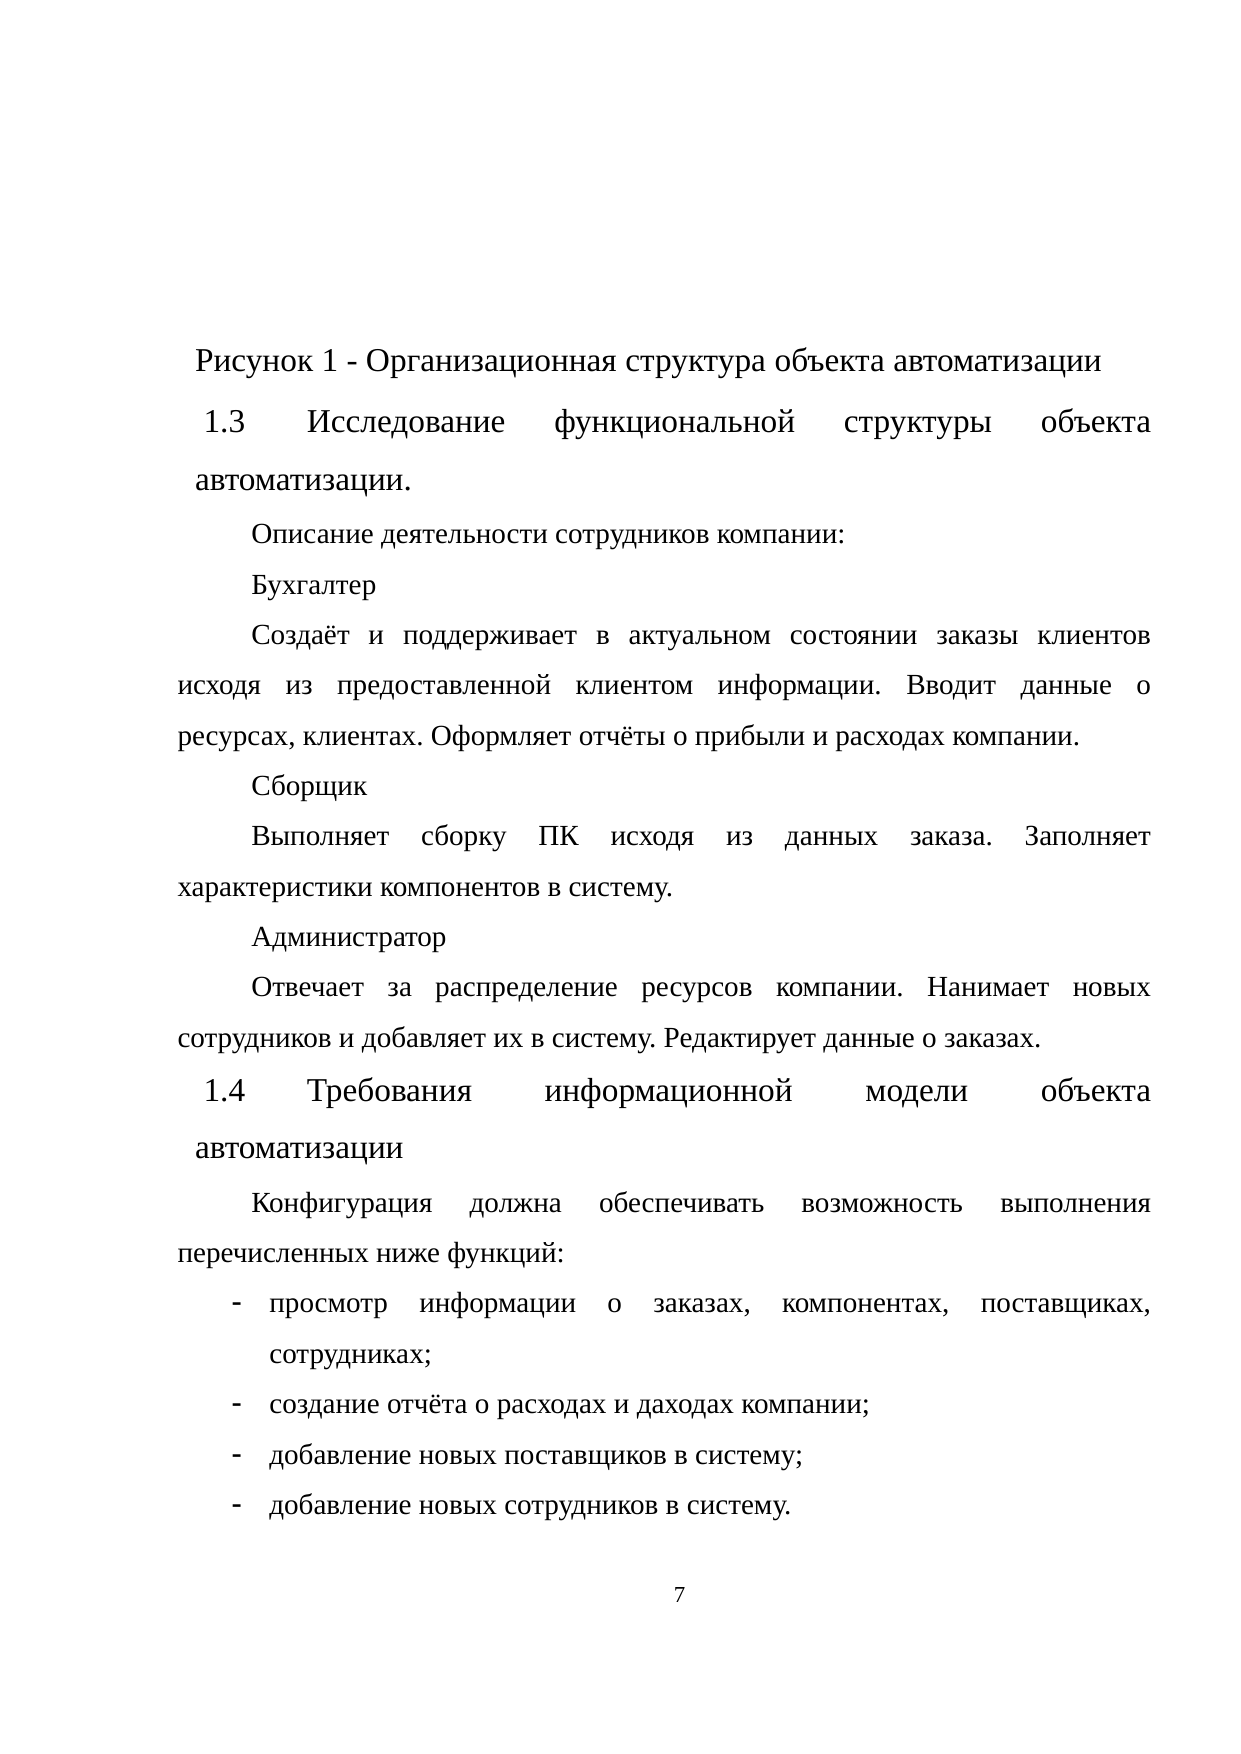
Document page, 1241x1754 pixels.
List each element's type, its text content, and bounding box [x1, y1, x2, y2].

list просмотр информации о заказах, компонентах, поставщиках, сотрудниках; [232, 1286, 1152, 1369]
list добавление новых поставщиков в систему; [232, 1437, 1152, 1470]
text Создаёт и поддерживает в актуальном состоянии заказы клиентов исходя из предоставленной клиентом информации. Вводит данные о ресурсах, клиентах. Оформляет отчёты о прибыли и расходах компании. [177, 617, 1152, 751]
text Администратор [177, 919, 1152, 953]
text Описание деятельности сотрудников компании: [177, 517, 1152, 550]
text Сборщик [177, 768, 1152, 802]
subtitle Исследование функциональной структуры объекта автоматизации. [195, 402, 1152, 497]
text Конфигурация должна обеспечивать возможность выполнения перечисленных ниже функций: [177, 1185, 1152, 1269]
subtitle Требования информационной модели объекта автоматизации [195, 1070, 1152, 1166]
text Бухгалтер [177, 567, 1152, 600]
text Отвечает за распределение ресурсов компании. Нанимает новых сотрудников и добавляет их в систему. Редактирует данные о заказах. [177, 969, 1152, 1053]
list добавление новых сотрудников в систему. [232, 1487, 1152, 1521]
subtitle Рисунок 1 - Организационная структура объекта автоматизации [195, 340, 1152, 378]
text Выполняет сборку ПК исходя из данных заказа. Заполняет характеристики компонентов в систему. [177, 818, 1152, 902]
list создание отчёта о расходах и даходах компании; [232, 1386, 1152, 1420]
